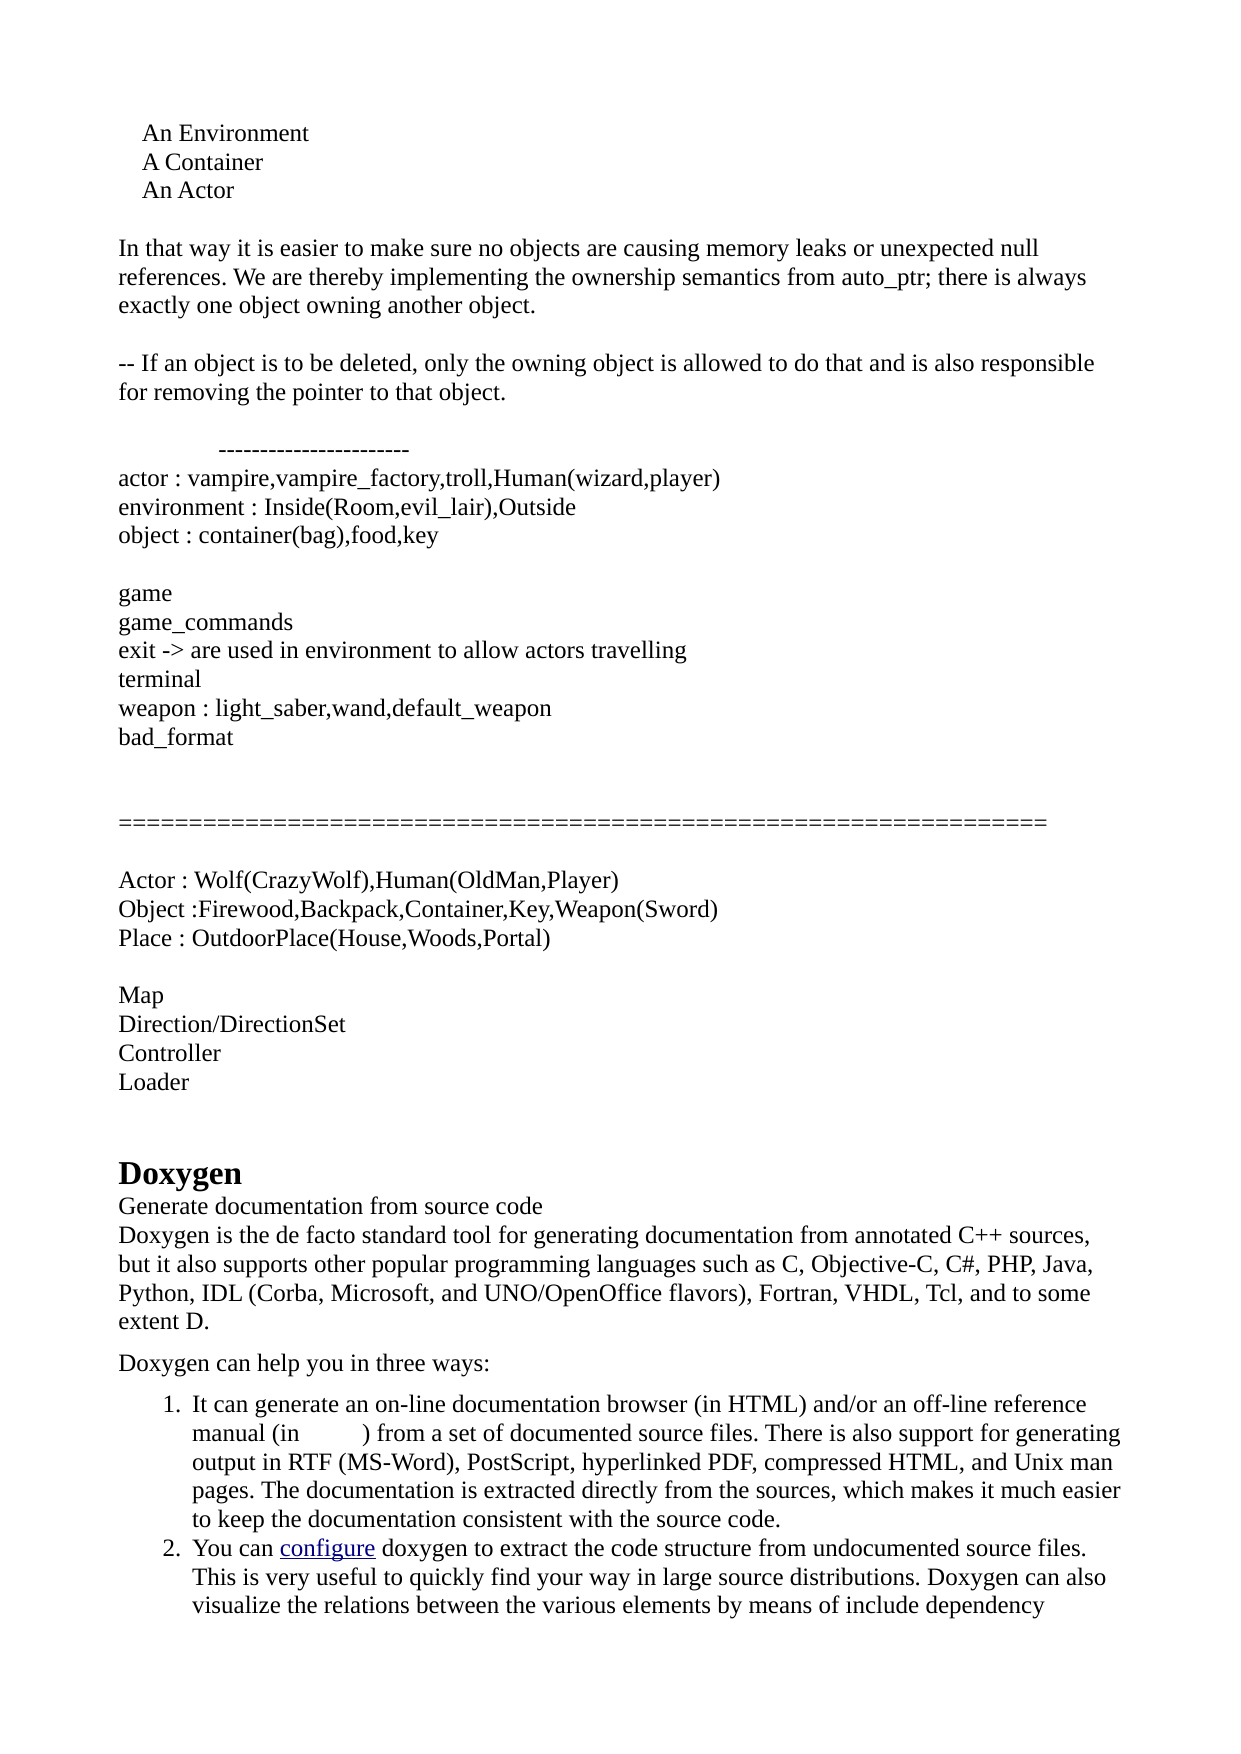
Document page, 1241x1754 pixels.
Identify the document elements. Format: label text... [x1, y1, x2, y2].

text Loader [118, 1067, 1122, 1096]
text Generate documentation from source code [118, 1191, 1122, 1220]
text Map [118, 981, 1122, 1009]
text actor : vampire,vampire_factory,troll,Human(wizard,player) [118, 463, 1122, 492]
text Actor : Wolf(CrazyWolf),Human(OldMan,Player) [118, 866, 1122, 894]
text In that way it is easier to make sure no objects are causing memory leaks or unexpected null references. We are thereby implementing the ownership semantics from auto_ptr; there is always exactly one object owning another object. [118, 233, 1122, 319]
text ================================================================== [118, 808, 1122, 837]
text Doxygen is the de facto standard tool for generating documentation from annotated C++ sources, but it also supports other popular programming languages such as C, Objective-C, C#, PHP, Java, Python, IDL (Corba, Microsoft, and UNO/OpenOffice flavors), Fortran, VHDL, Tcl, and to some extent D. [118, 1220, 1122, 1335]
text An Environment [118, 118, 1122, 147]
text Place : OutdoorPlace(House,Woods,Portal) [118, 923, 1122, 952]
text Controller [118, 1038, 1122, 1067]
text Direction/DirectionSet [118, 1009, 1122, 1038]
text bad_format [118, 722, 1122, 751]
text object : container(bag),food,key [118, 521, 1122, 549]
text game [118, 578, 1122, 607]
text terminal [118, 664, 1122, 693]
text environment : Inside(Room,evil_lair),Outside [118, 492, 1122, 521]
text game_commands [118, 607, 1122, 636]
list It can generate an on-line documentation browser (in HTML) and/or an off-line reference manual (in ) from a set of documented source files. There is also support for generating output in RTF (MS-Word), PostScript, hyperlinked PDF, compressed HTML, and Unix man pages. The documentation is extracted directly from the sources, which makes it much easier to keep the documentation consistent with the source code. [162, 1389, 1122, 1533]
text Object :Firewood,Backpack,Container,Key,Weapon(Sword) [118, 894, 1122, 923]
text weapon : light_saber,wand,default_weapon [118, 693, 1122, 722]
text exit -> are used in environment to allow actors travelling [118, 636, 1122, 664]
text ----------------------- [118, 434, 1122, 463]
text -- If an object is to be deleted, only the owning object is allowed to do that and is also responsible for removing the pointer to that object. [118, 348, 1122, 406]
text Doxygen [118, 1153, 1122, 1191]
text A Container [118, 147, 1122, 176]
list You can configure doxygen to extract the code structure from undocumented source files. This is very useful to quickly find your way in large source distributions. Doxygen can also visualize the relations between the various elements by means of include dependency [162, 1533, 1122, 1619]
text Doxygen can help you in three ways: [118, 1348, 1122, 1376]
text An Actor [118, 176, 1122, 204]
